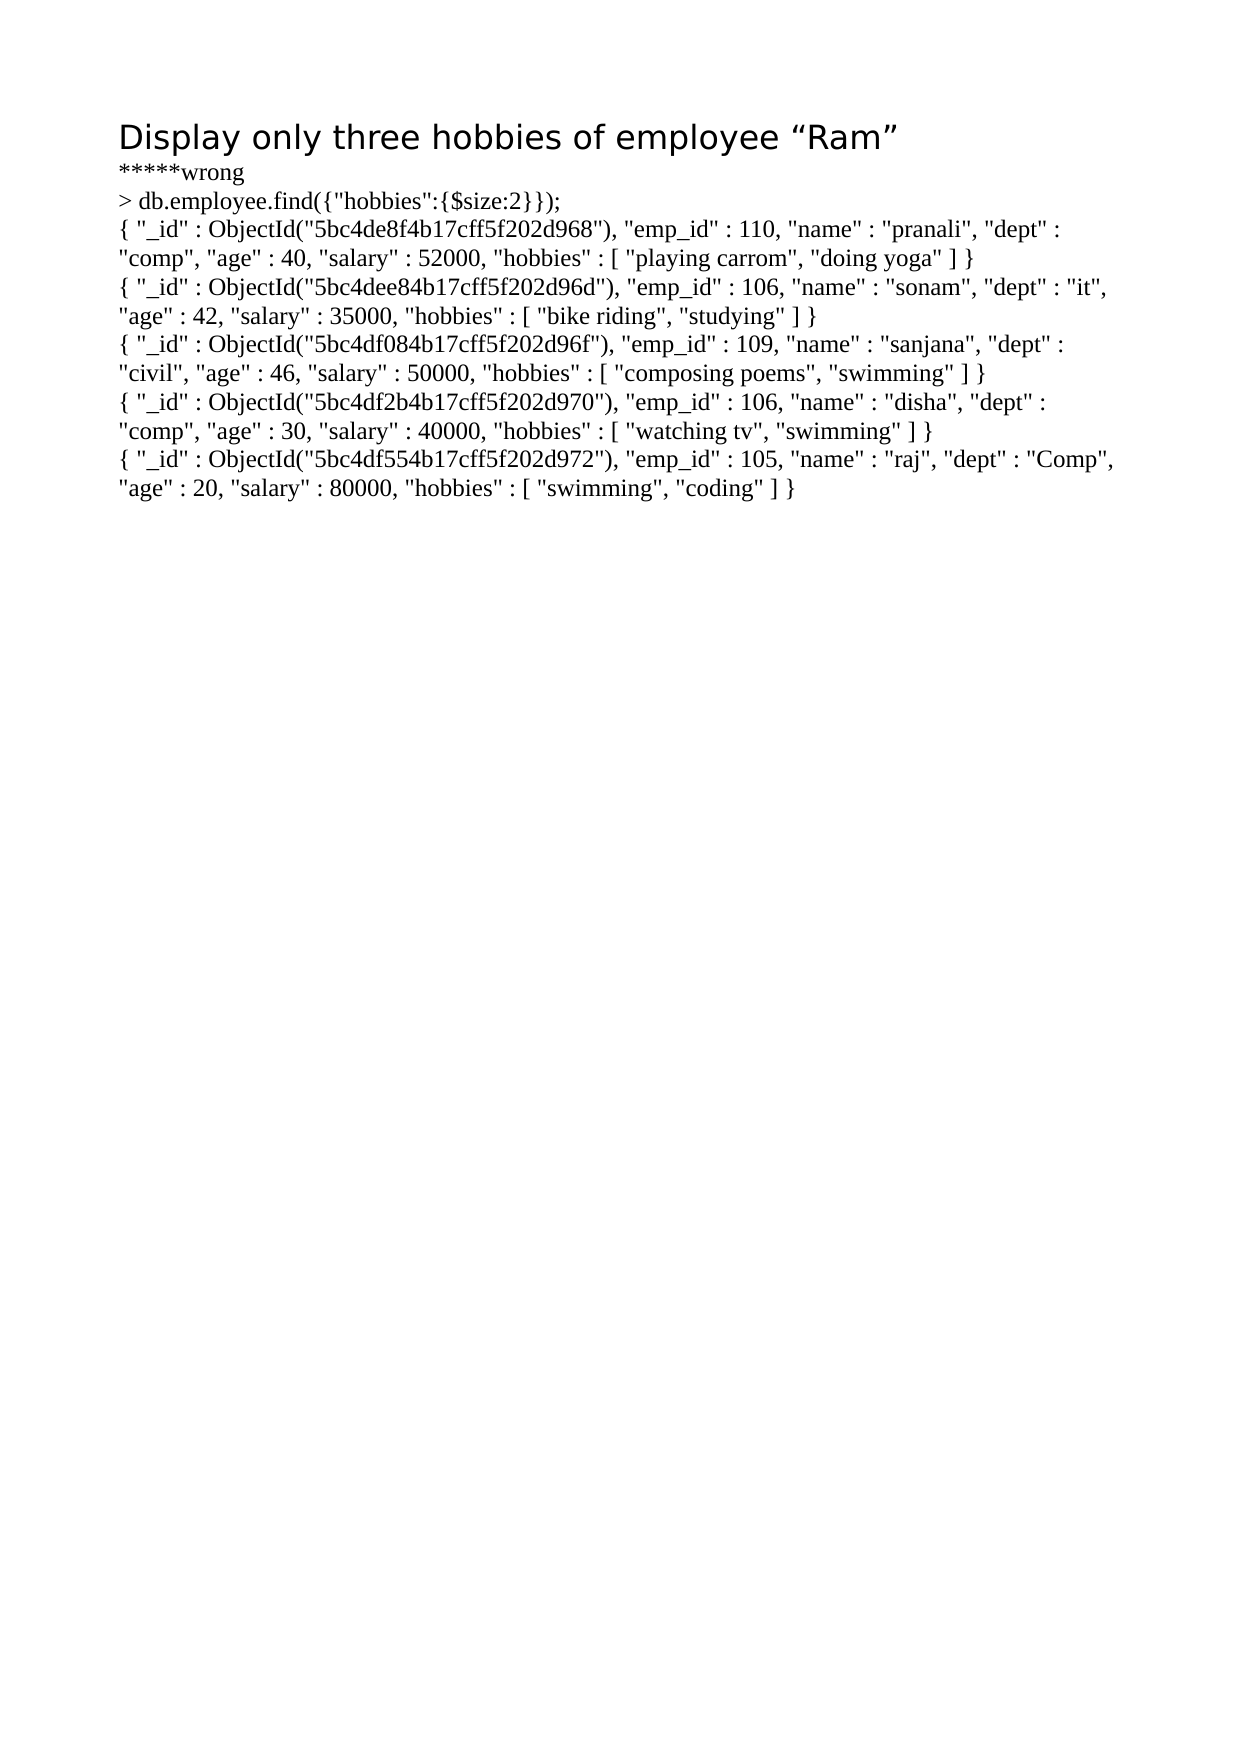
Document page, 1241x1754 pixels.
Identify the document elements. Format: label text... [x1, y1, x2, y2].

text Display only three hobbies of employee “Ram” [118, 118, 1122, 157]
text { "_id" : ObjectId("5bc4df084b17cff5f202d96f"), "emp_id" : 109, "name" : "sanjana", "dept" : "civil", "age" : 46, "salary" : 50000, "hobbies" : [ "composing poems", "swimming" ] } [118, 329, 1122, 387]
text { "_id" : ObjectId("5bc4df2b4b17cff5f202d970"), "emp_id" : 106, "name" : "disha", "dept" : "comp", "age" : 30, "salary" : 40000, "hobbies" : [ "watching tv", "swimming" ] } [118, 387, 1122, 444]
text { "_id" : ObjectId("5bc4dee84b17cff5f202d96d"), "emp_id" : 106, "name" : "sonam", "dept" : "it", "age" : 42, "salary" : 35000, "hobbies" : [ "bike riding", "studying" ] } [118, 272, 1122, 329]
text > db.employee.find({"hobbies":{$size:2}}); [118, 186, 1122, 214]
text { "_id" : ObjectId("5bc4de8f4b17cff5f202d968"), "emp_id" : 110, "name" : "pranali", "dept" : "comp", "age" : 40, "salary" : 52000, "hobbies" : [ "playing carrom", "doing yoga" ] } [118, 214, 1122, 272]
text { "_id" : ObjectId("5bc4df554b17cff5f202d972"), "emp_id" : 105, "name" : "raj", "dept" : "Comp", "age" : 20, "salary" : 80000, "hobbies" : [ "swimming", "coding" ] } [118, 444, 1122, 502]
text *****wrong [118, 157, 1122, 186]
